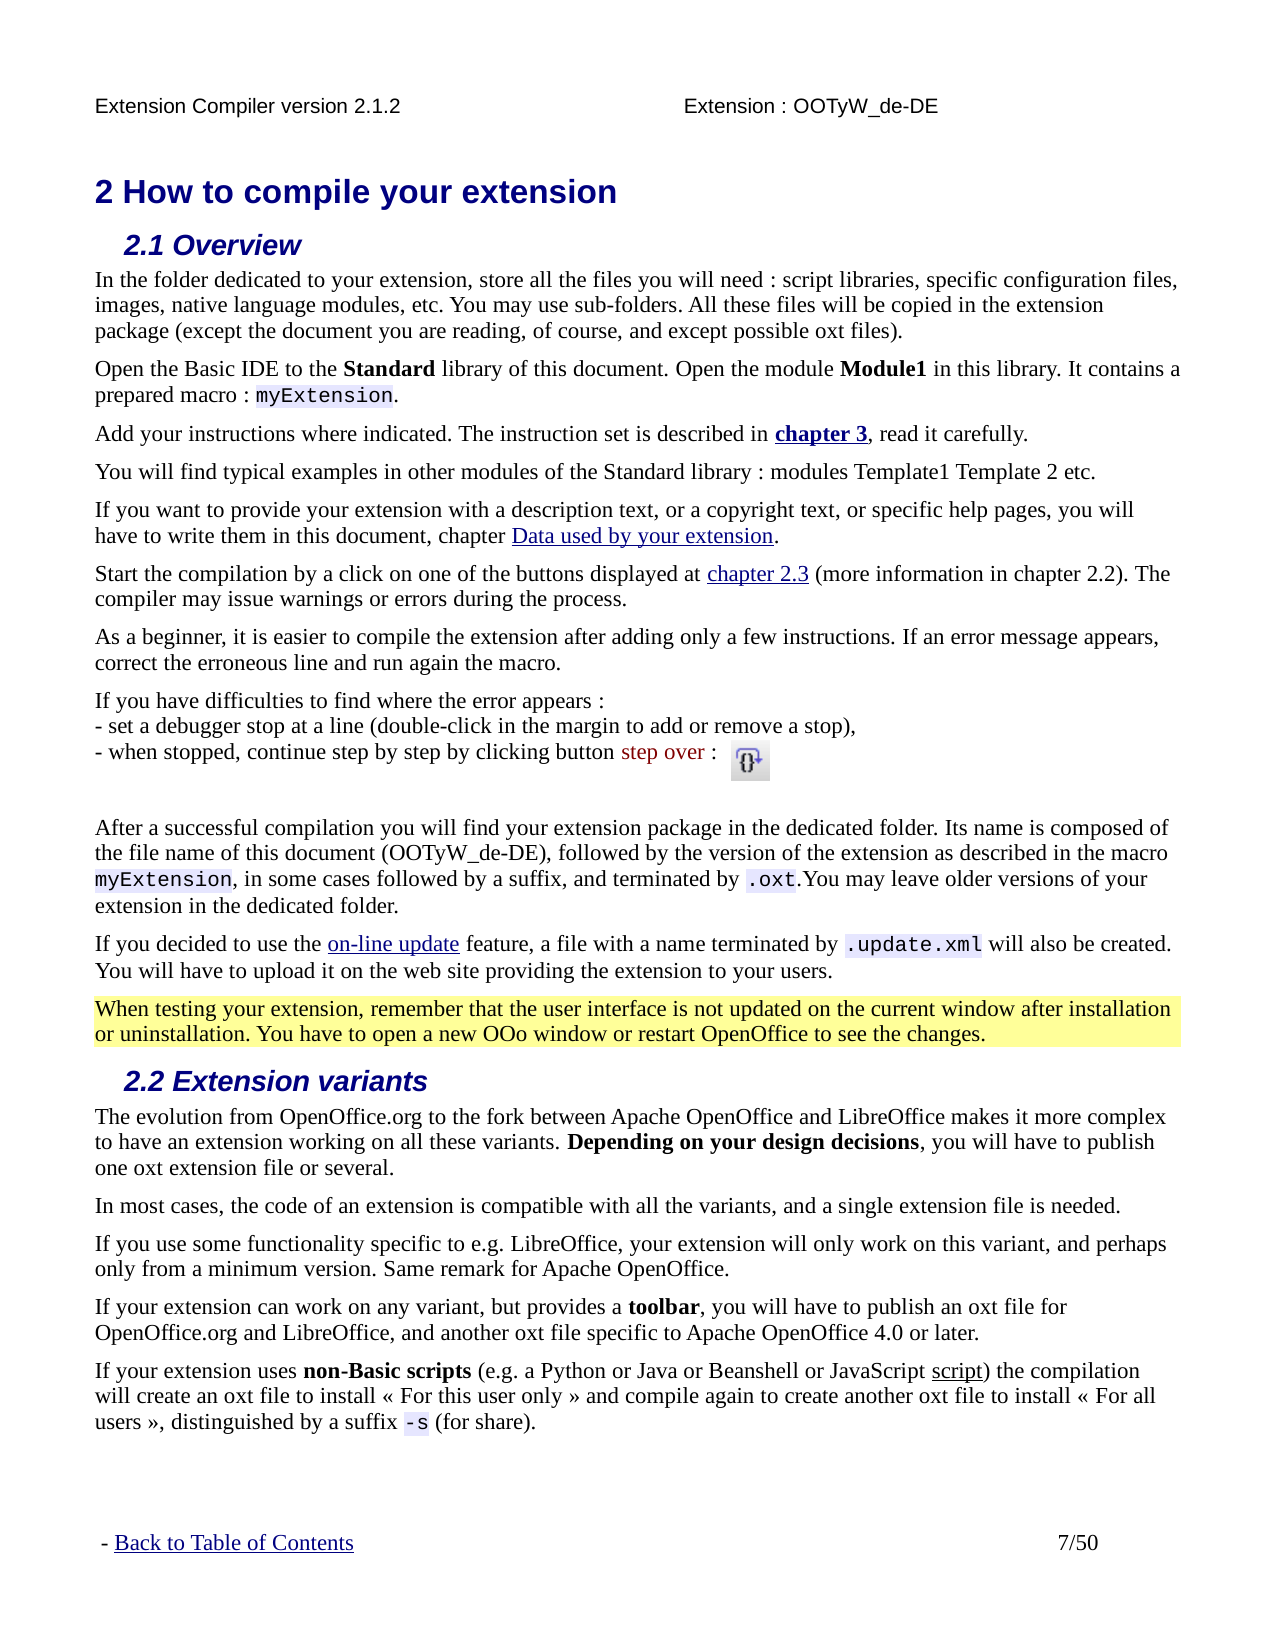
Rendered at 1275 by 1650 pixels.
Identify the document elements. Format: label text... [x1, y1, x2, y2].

text If you want to provide your extension with a description text, or a copyright text, or specific help pages, you will have to write them in this document, chapter Data used by your extension. [94, 497, 1181, 548]
subtitle How to compile your extension [94, 172, 1181, 210]
picture [731, 740, 770, 781]
text The evolution from OpenOffice.org to the fork between Apache OpenOffice and LibreOffice makes it more complex to have an extension working on all these variants. Depending on your design decisions, you will have to publish one oxt extension file or several. [94, 1104, 1181, 1180]
text Open the Basic IDE to the Standard library of this document. Open the module Module1 in this library. It contains a prepared macro : myExtension. [94, 356, 1181, 408]
text When testing your extension, remember that the user interface is not updated on the current window after installation or uninstallation. You have to open a new OOo window or restart OpenOffice to see the changes. [94, 996, 1181, 1047]
text In the folder dedicated to your extension, store all the files you will need : script libraries, specific configuration files, images, native language modules, etc. You may use sub-folders. All these files will be copied in the extension package (except the document you are reading, of course, and except possible oxt files). [94, 267, 1181, 343]
text Start the compilation by a click on one of the buttons displayed at chapter 2.3 (more information in chapter 2.2). The compiler may issue warnings or errors during the process. [94, 561, 1181, 612]
text In most cases, the code of an extension is compatible with all the variants, and a single extension file is needed. [94, 1193, 1181, 1218]
text If your extension can work on any variant, but provides a toolbar, you will have to publish an oxt file for OpenOffice.org and LibreOffice, and another oxt file specific to Apache OpenOffice 4.0 or later. [94, 1294, 1181, 1345]
text If you have difficulties to find where the error appears : - set a debugger stop at a line (double-click in the margin to add or remove a stop), - when stopped, continue step by step by clicking button step over : [94, 688, 1181, 764]
text After a successful compilation you will find your extension package in the dedicated folder. Its name is composed of the file name of this document (OOTyW_de-DE), followed by the version of the extension as described in the macro myExtension, in some cases followed by a suffix, and terminated by .oxt.You may leave older versions of your extension in the dedicated folder. [94, 815, 1181, 918]
text As a beginner, it is easier to compile the extension after adding only a few instructions. If an error message appears, correct the erroneous line and run again the macro. [94, 624, 1181, 675]
text If you decided to use the on-line update feature, a file with a name terminated by .update.xml will also be created. You will have to upload it on the web site providing the extension to your users. [94, 931, 1181, 983]
text You will find typical examples in other modules of the Standard library : modules Template1 Template 2 etc. [94, 459, 1181, 484]
subtitle Extension variants [124, 1065, 1181, 1098]
text If you use some functionality specific to e.g. LibreOffice, your extension will only work on this variant, and perhaps only from a minimum version. Same remark for Apache OpenOffice. [94, 1231, 1181, 1282]
text If your extension uses non-Basic scripts (e.g. a Python or Java or Beanshell or JavaScript script) the compilation will create an oxt file to install « For this user only » and compile again to create another oxt file to install « For all users », distinguished by a suffix -s (for share). [94, 1358, 1181, 1436]
subtitle Overview [124, 228, 1181, 261]
text Add your instructions where indicated. The instruction set is described in chapter 3, read it carefully. [94, 421, 1181, 446]
